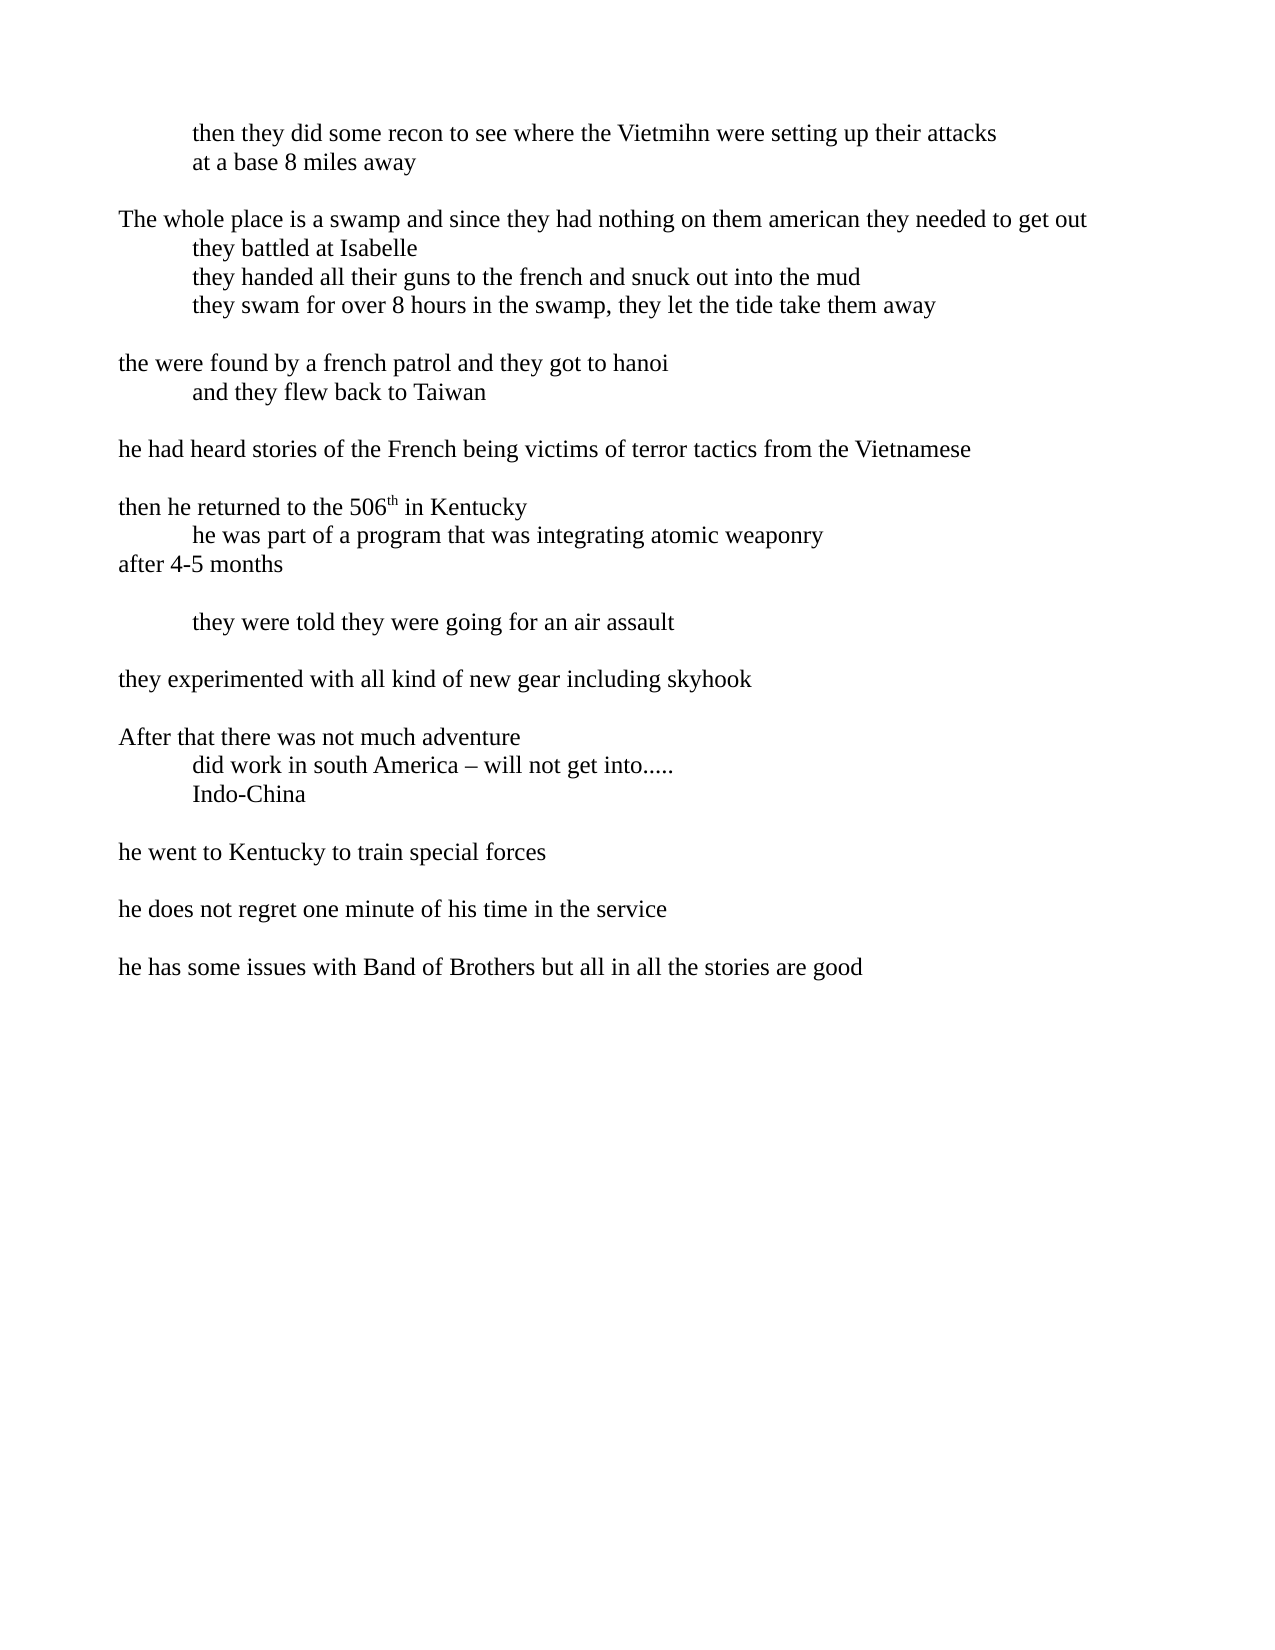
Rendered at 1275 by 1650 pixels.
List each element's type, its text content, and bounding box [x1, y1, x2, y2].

text The whole place is a swamp and since they had nothing on them american they needed to get out [118, 204, 1157, 233]
text he was part of a program that was integrating atomic weaponry [118, 521, 1157, 549]
text they experimented with all kind of new gear including skyhook [118, 664, 1157, 693]
text he does not regret one minute of his time in the service [118, 894, 1157, 923]
text the were found by a french patrol and they got to hanoi [118, 348, 1157, 377]
text then they did some recon to see where the Vietmihn were setting up their attacks [118, 118, 1157, 147]
text at a base 8 miles away [118, 147, 1157, 176]
text he has some issues with Band of Brothers but all in all the stories are good [118, 952, 1157, 981]
text and they flew back to Taiwan [118, 377, 1157, 406]
text he had heard stories of the French being victims of terror tactics from the Vietnamese [118, 434, 1157, 463]
text they swam for over 8 hours in the swamp, they let the tide take them away [118, 291, 1157, 319]
text did work in south America – will not get into..... [118, 751, 1157, 779]
text they battled at Isabelle [118, 233, 1157, 262]
text they handed all their guns to the french and snuck out into the mud [118, 262, 1157, 291]
text Indo-China [118, 779, 1157, 808]
text then he returned to the 506th in Kentucky [118, 492, 1157, 521]
text After that there was not much adventure [118, 722, 1157, 751]
text they were told they were going for an air assault [118, 607, 1157, 636]
text after 4-5 months [118, 549, 1157, 578]
text he went to Kentucky to train special forces [118, 837, 1157, 866]
